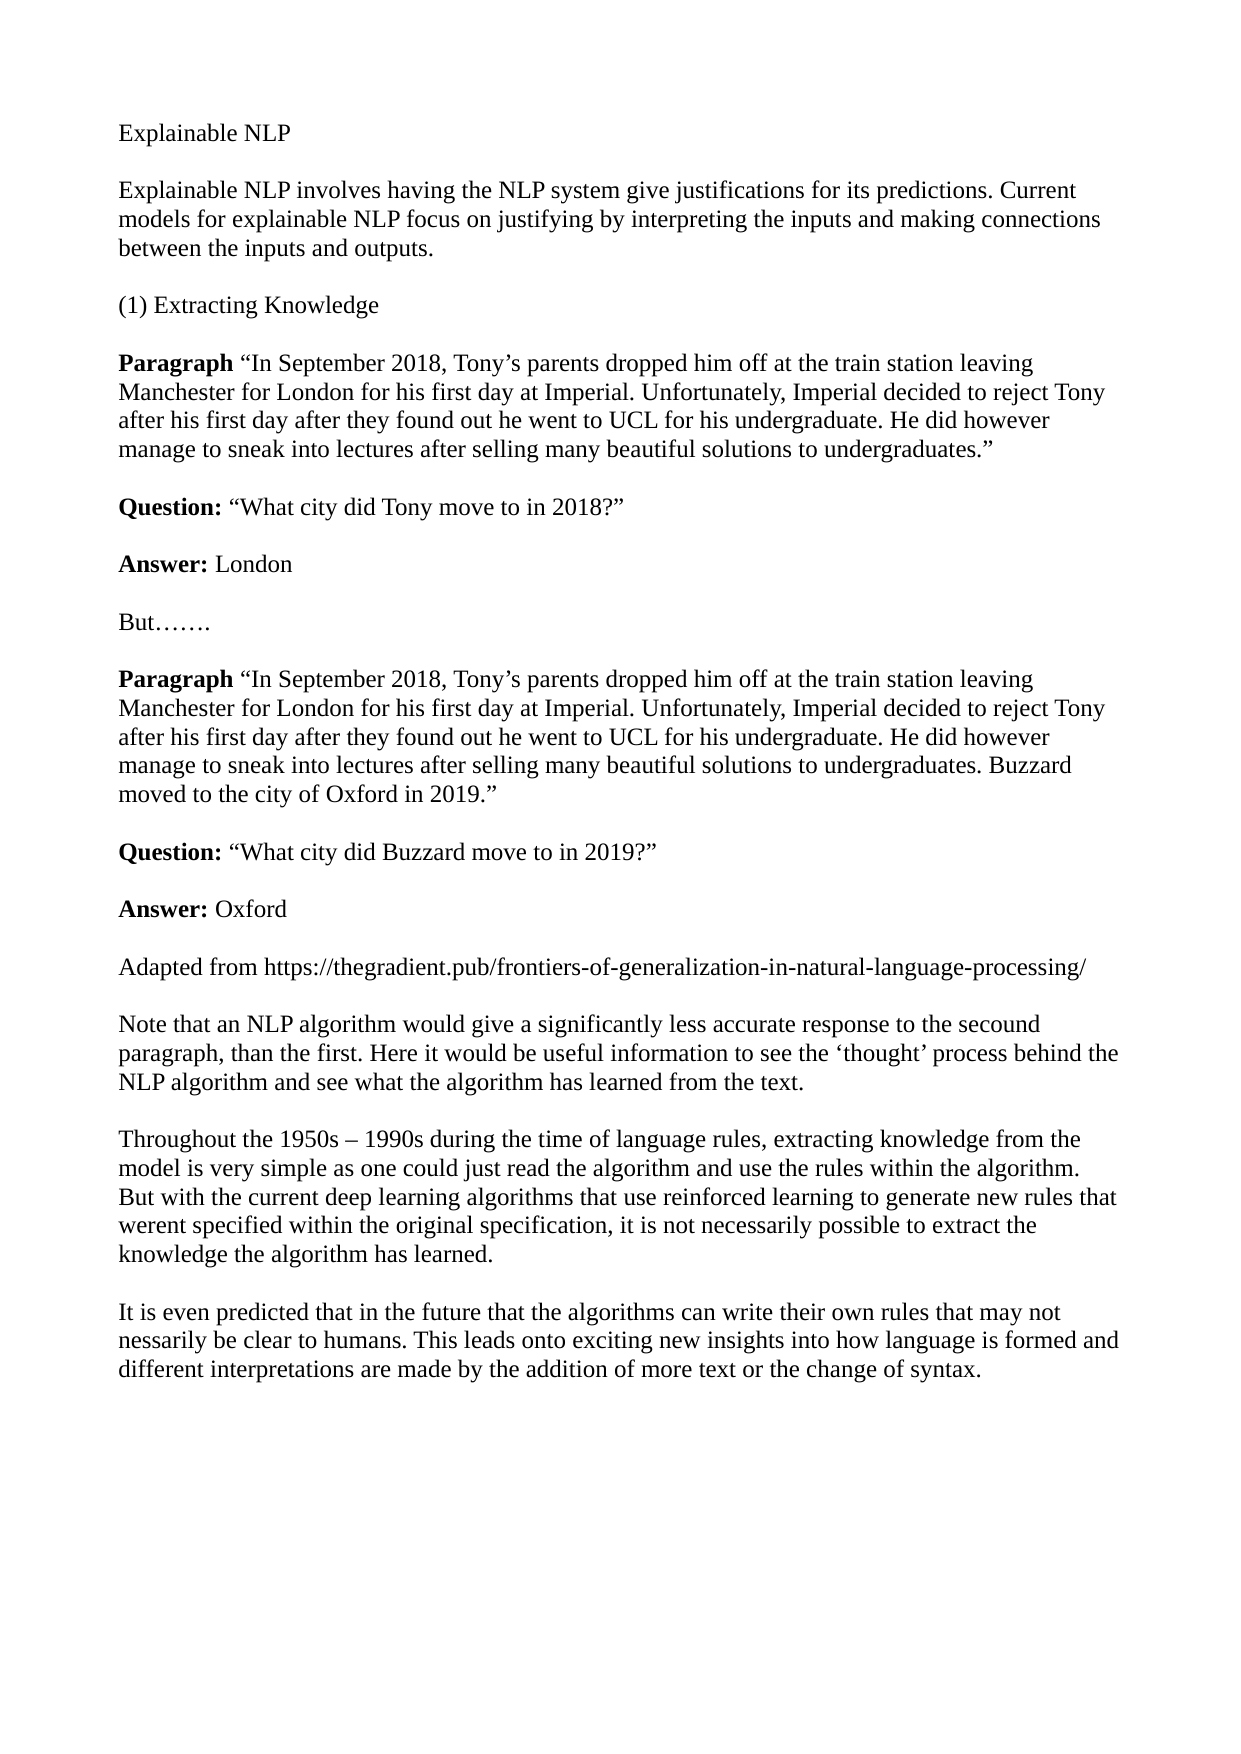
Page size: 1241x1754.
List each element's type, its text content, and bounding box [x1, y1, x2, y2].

text Answer: Oxford [118, 894, 1122, 923]
text Adapted from https://thegradient.pub/frontiers-of-generalization-in-natural-language-processing/ [118, 952, 1122, 981]
text Question: “What city did Buzzard move to in 2019?” [118, 837, 1122, 866]
text Explainable NLP [118, 118, 1122, 147]
text It is even predicted that in the future that the algorithms can write their own rules that may not nessarily be clear to humans. This leads onto exciting new insights into how language is formed and different interpretations are made by the addition of more text or the change of syntax. [118, 1297, 1122, 1383]
text But……. [118, 607, 1122, 636]
text Answer: London [118, 549, 1122, 578]
text Paragraph “In September 2018, Tony’s parents dropped him off at the train station leaving Manchester for London for his first day at Imperial. Unfortunately, Imperial decided to reject Tony after his first day after they found out he went to UCL for his undergraduate. He did however manage to sneak into lectures after selling many beautiful solutions to undergraduates. Buzzard moved to the city of Oxford in 2019.” [118, 664, 1122, 808]
text Paragraph “In September 2018, Tony’s parents dropped him off at the train station leaving Manchester for London for his first day at Imperial. Unfortunately, Imperial decided to reject Tony after his first day after they found out he went to UCL for his undergraduate. He did however manage to sneak into lectures after selling many beautiful solutions to undergraduates.” [118, 348, 1122, 463]
text Note that an NLP algorithm would give a significantly less accurate response to the secound paragraph, than the first. Here it would be useful information to see the ‘thought’ process behind the NLP algorithm and see what the algorithm has learned from the text. [118, 1009, 1122, 1096]
text Question: “What city did Tony move to in 2018?” [118, 492, 1122, 521]
text (1) Extracting Knowledge [118, 291, 1122, 319]
text Throughout the 1950s – 1990s during the time of language rules, extracting knowledge from the model is very simple as one could just read the algorithm and use the rules within the algorithm. But with the current deep learning algorithms that use reinforced learning to generate new rules that werent specified within the original specification, it is not necessarily possible to extract the knowledge the algorithm has learned. [118, 1124, 1122, 1268]
text Explainable NLP involves having the NLP system give justifications for its predictions. Current models for explainable NLP focus on justifying by interpreting the inputs and making connections between the inputs and outputs. [118, 176, 1122, 262]
